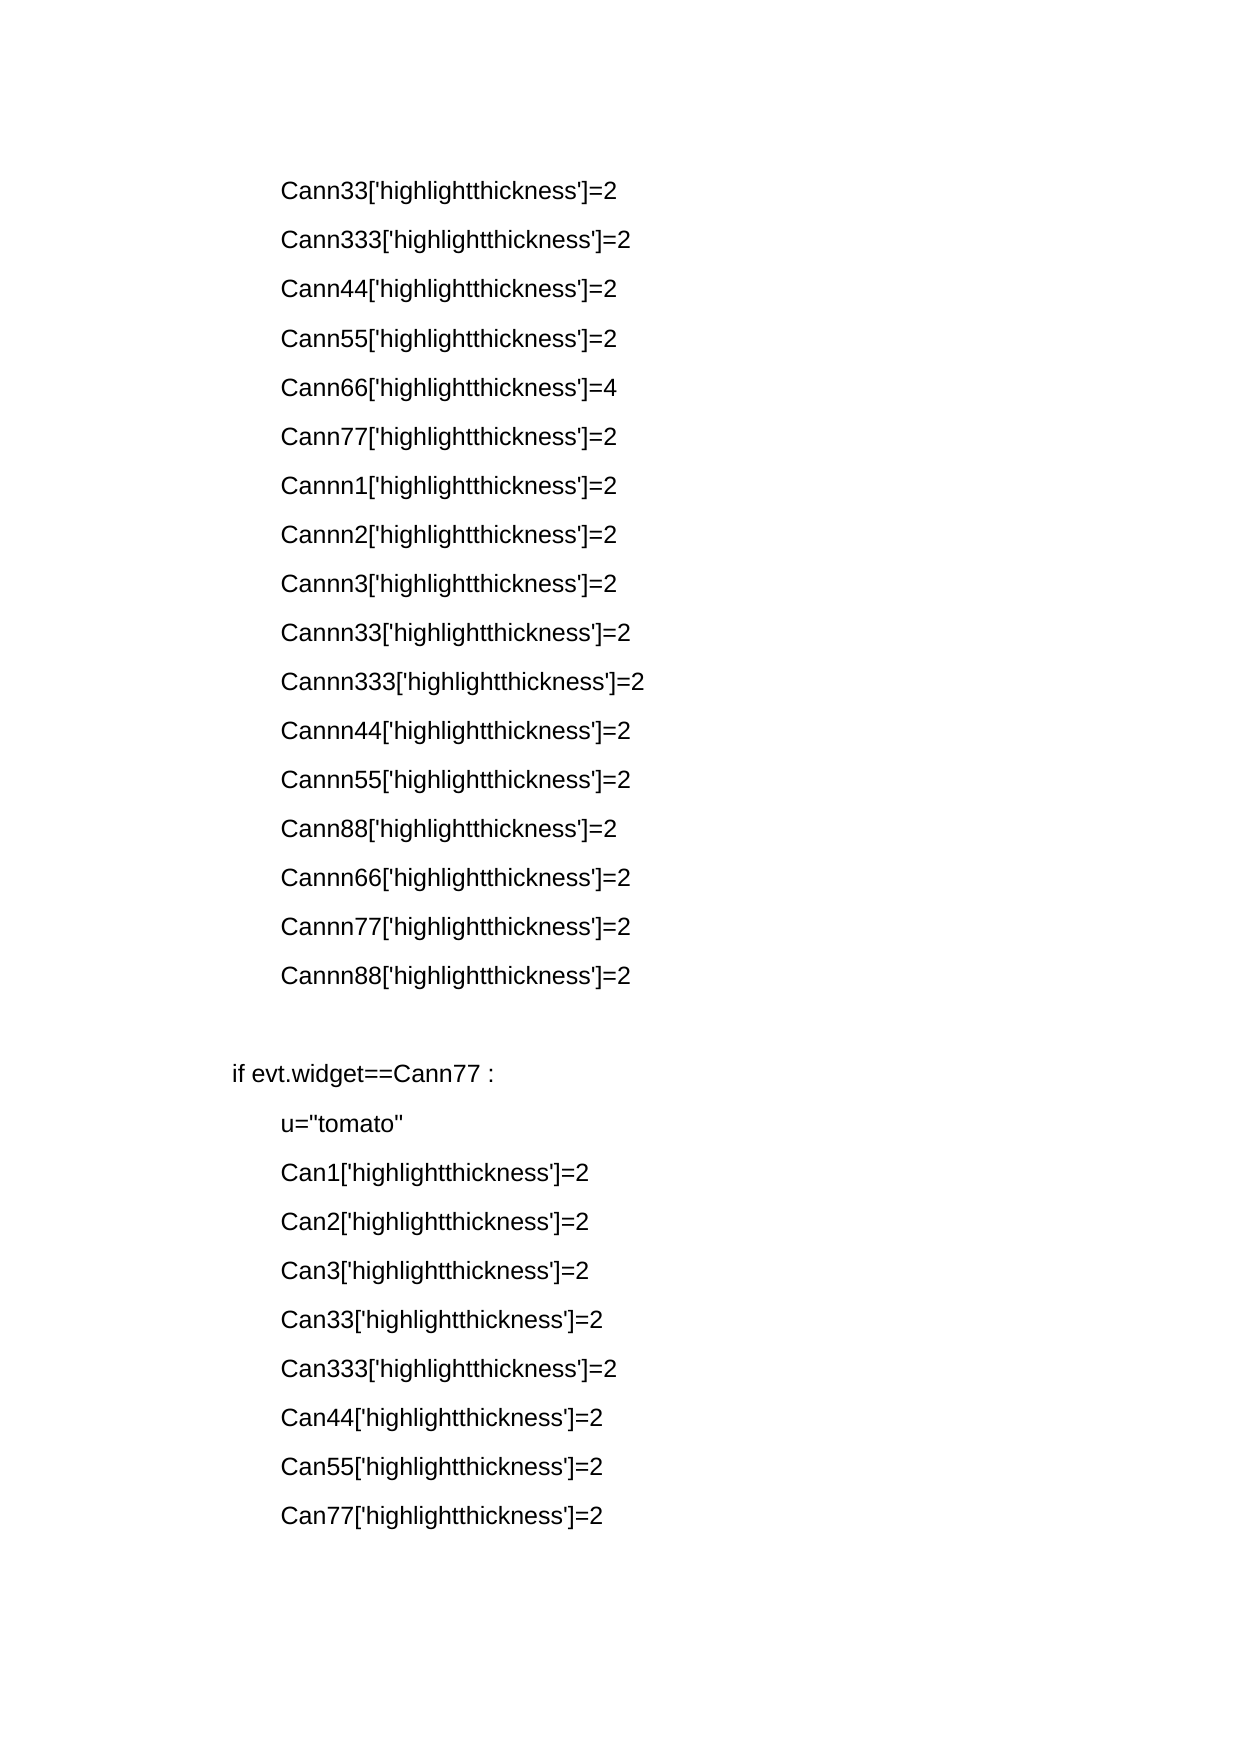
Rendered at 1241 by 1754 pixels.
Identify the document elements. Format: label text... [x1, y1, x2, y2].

text Cannn55['highlightthickness']=2 [118, 765, 1122, 794]
text Cann88['highlightthickness']=2 [118, 814, 1122, 843]
text u="tomato" [118, 1108, 1122, 1137]
text Cann66['highlightthickness']=4 [118, 373, 1122, 401]
text Cannn33['highlightthickness']=2 [118, 618, 1122, 647]
text Cannn1['highlightthickness']=2 [118, 471, 1122, 499]
text Can3['highlightthickness']=2 [118, 1256, 1122, 1284]
text Cann333['highlightthickness']=2 [118, 225, 1122, 254]
text Cannn3['highlightthickness']=2 [118, 569, 1122, 598]
text Can33['highlightthickness']=2 [118, 1305, 1122, 1333]
text Cannn333['highlightthickness']=2 [118, 667, 1122, 696]
text Cannn44['highlightthickness']=2 [118, 716, 1122, 745]
text Cann44['highlightthickness']=2 [118, 274, 1122, 303]
text Cann55['highlightthickness']=2 [118, 323, 1122, 352]
text Can44['highlightthickness']=2 [118, 1403, 1122, 1432]
text Cannn77['highlightthickness']=2 [118, 912, 1122, 941]
text Can1['highlightthickness']=2 [118, 1158, 1122, 1186]
text if evt.widget==Cann77 : [118, 1059, 1122, 1088]
text Can55['highlightthickness']=2 [118, 1452, 1122, 1481]
text Can77['highlightthickness']=2 [118, 1501, 1122, 1530]
text Can2['highlightthickness']=2 [118, 1207, 1122, 1235]
text Cann33['highlightthickness']=2 [118, 176, 1122, 205]
text Cannn66['highlightthickness']=2 [118, 863, 1122, 892]
text Cann77['highlightthickness']=2 [118, 422, 1122, 450]
text Can333['highlightthickness']=2 [118, 1354, 1122, 1383]
text Cannn88['highlightthickness']=2 [118, 961, 1122, 990]
text Cannn2['highlightthickness']=2 [118, 520, 1122, 548]
